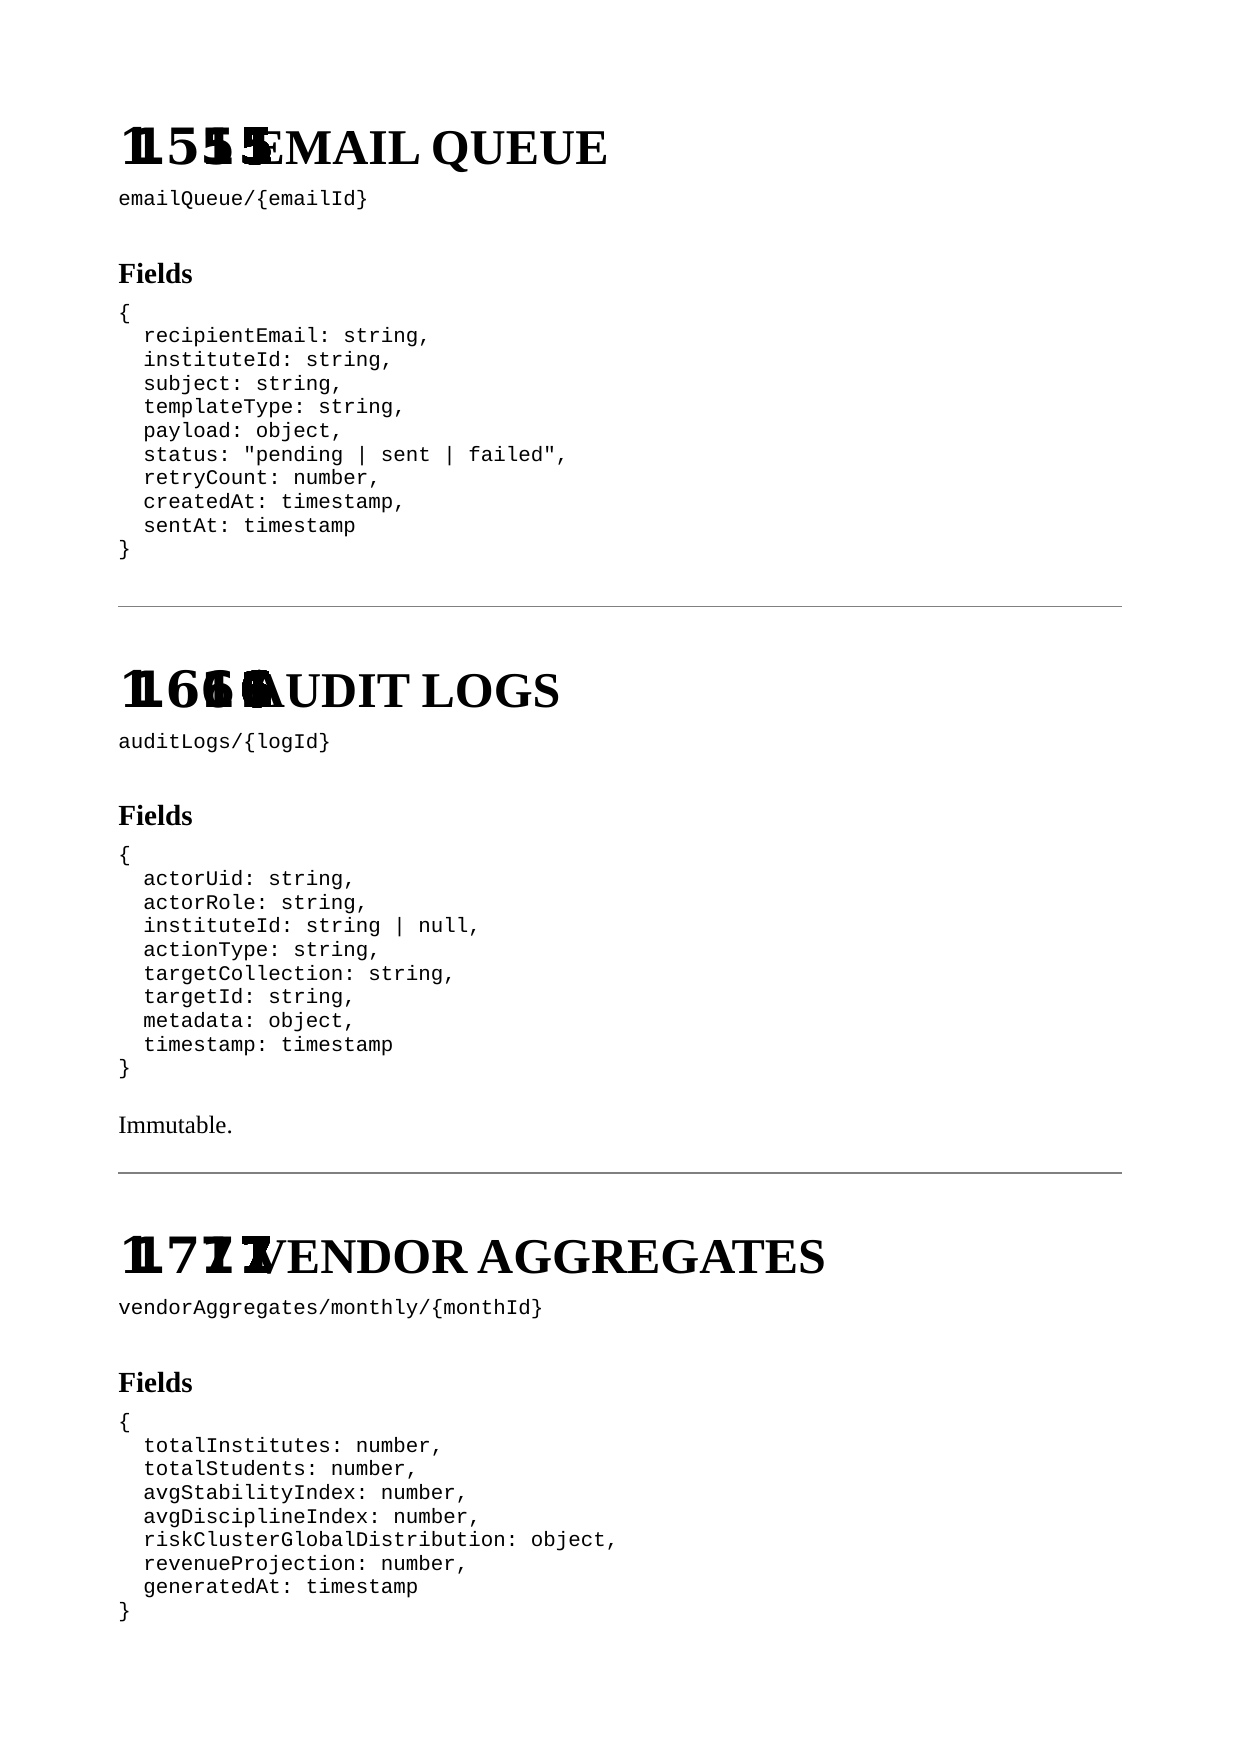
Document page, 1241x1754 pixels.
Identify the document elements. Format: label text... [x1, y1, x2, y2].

text { [118, 302, 1122, 326]
text targetCollection: string, [118, 963, 1122, 986]
text emailQueue/{emailId} [118, 188, 1122, 212]
text } [118, 1057, 1122, 1081]
text createdAt: timestamp, [118, 491, 1122, 515]
text metadata: object, [118, 1010, 1122, 1034]
text targetId: string, [118, 986, 1122, 1010]
subtitle Fields [118, 798, 1122, 832]
text totalInstitutes: number, [118, 1435, 1122, 1458]
text auditLogs/{logId} [118, 731, 1122, 754]
subtitle 🔷 1️⃣7️⃣ VENDOR AGGREGATES [118, 1227, 1122, 1285]
text payload: object, [118, 420, 1122, 444]
text } [118, 538, 1122, 562]
text sentAt: timestamp [118, 515, 1122, 538]
text } [118, 1600, 1122, 1624]
text retryCount: number, [118, 467, 1122, 491]
text totalStudents: number, [118, 1458, 1122, 1482]
text status: "pending | sent | failed", [118, 444, 1122, 467]
text actorRole: string, [118, 892, 1122, 915]
text generatedAt: timestamp [118, 1577, 1122, 1600]
subtitle Fields [118, 1365, 1122, 1398]
text instituteId: string | null, [118, 915, 1122, 939]
text Immutable. [118, 1110, 1122, 1139]
text revenueProjection: number, [118, 1553, 1122, 1577]
text avgDisciplineIndex: number, [118, 1506, 1122, 1529]
text avgStabilityIndex: number, [118, 1482, 1122, 1506]
text actionType: string, [118, 939, 1122, 963]
text vendorAggregates/monthly/{monthId} [118, 1297, 1122, 1321]
text { [118, 844, 1122, 868]
text timestamp: timestamp [118, 1034, 1122, 1057]
text instituteId: string, [118, 349, 1122, 373]
text riskClusterGlobalDistribution: object, [118, 1529, 1122, 1553]
subtitle Fields [118, 256, 1122, 289]
subtitle 🔷 1️⃣5️⃣ EMAIL QUEUE [118, 118, 1122, 176]
text recipientEmail: string, [118, 326, 1122, 349]
text templateType: string, [118, 396, 1122, 420]
subtitle 🔷 1️⃣6️⃣ AUDIT LOGS [118, 661, 1122, 718]
text { [118, 1411, 1122, 1435]
text actorUid: string, [118, 868, 1122, 892]
text subject: string, [118, 373, 1122, 396]
